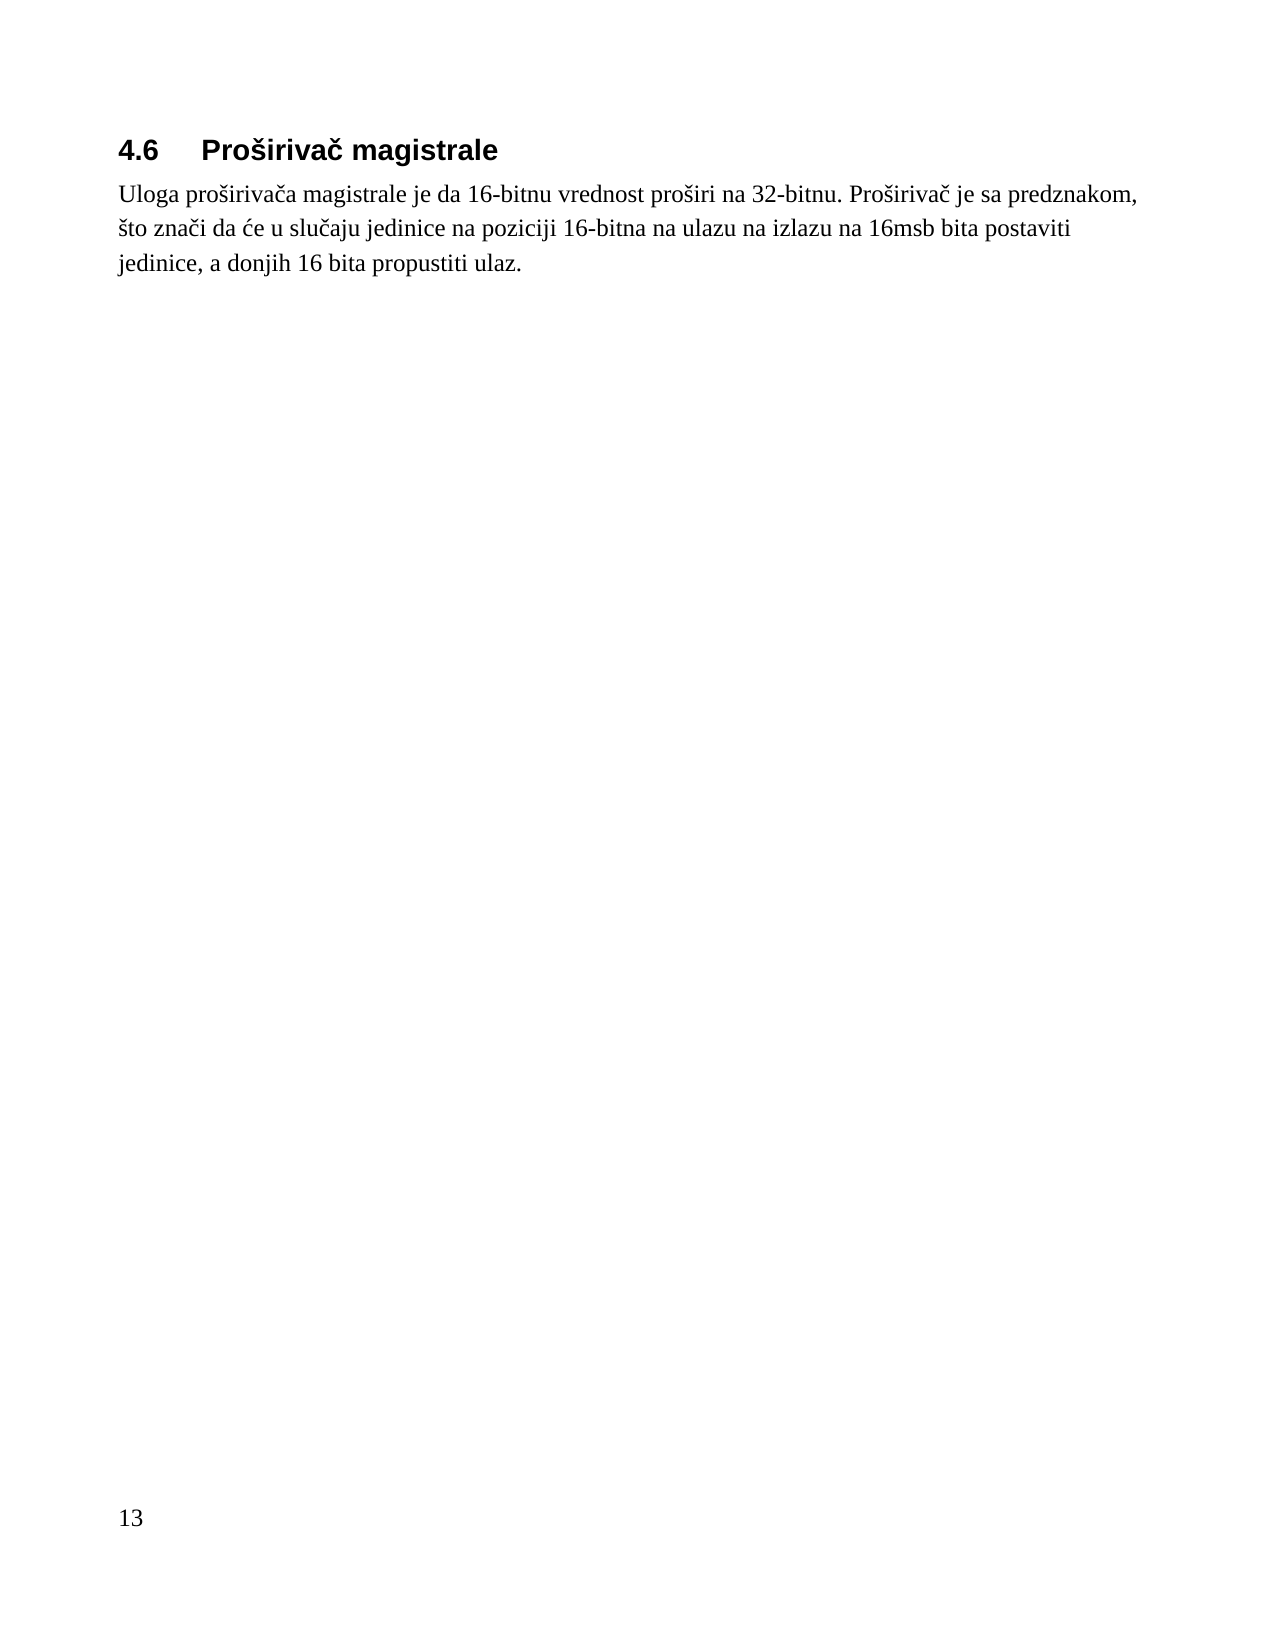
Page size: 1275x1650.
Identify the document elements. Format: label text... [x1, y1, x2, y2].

subtitle Proširivač magistrale [118, 133, 1157, 166]
text Uloga proširivača magistrale je da 16-bitnu vrednost proširi na 32-bitnu. Proširivač je sa predznakom, što znači da će u slučaju jedinice na poziciji 16-bitna na ulazu na izlazu na 16msb bita postaviti jedinice, a donjih 16 bita propustiti ulaz. [118, 179, 1157, 277]
